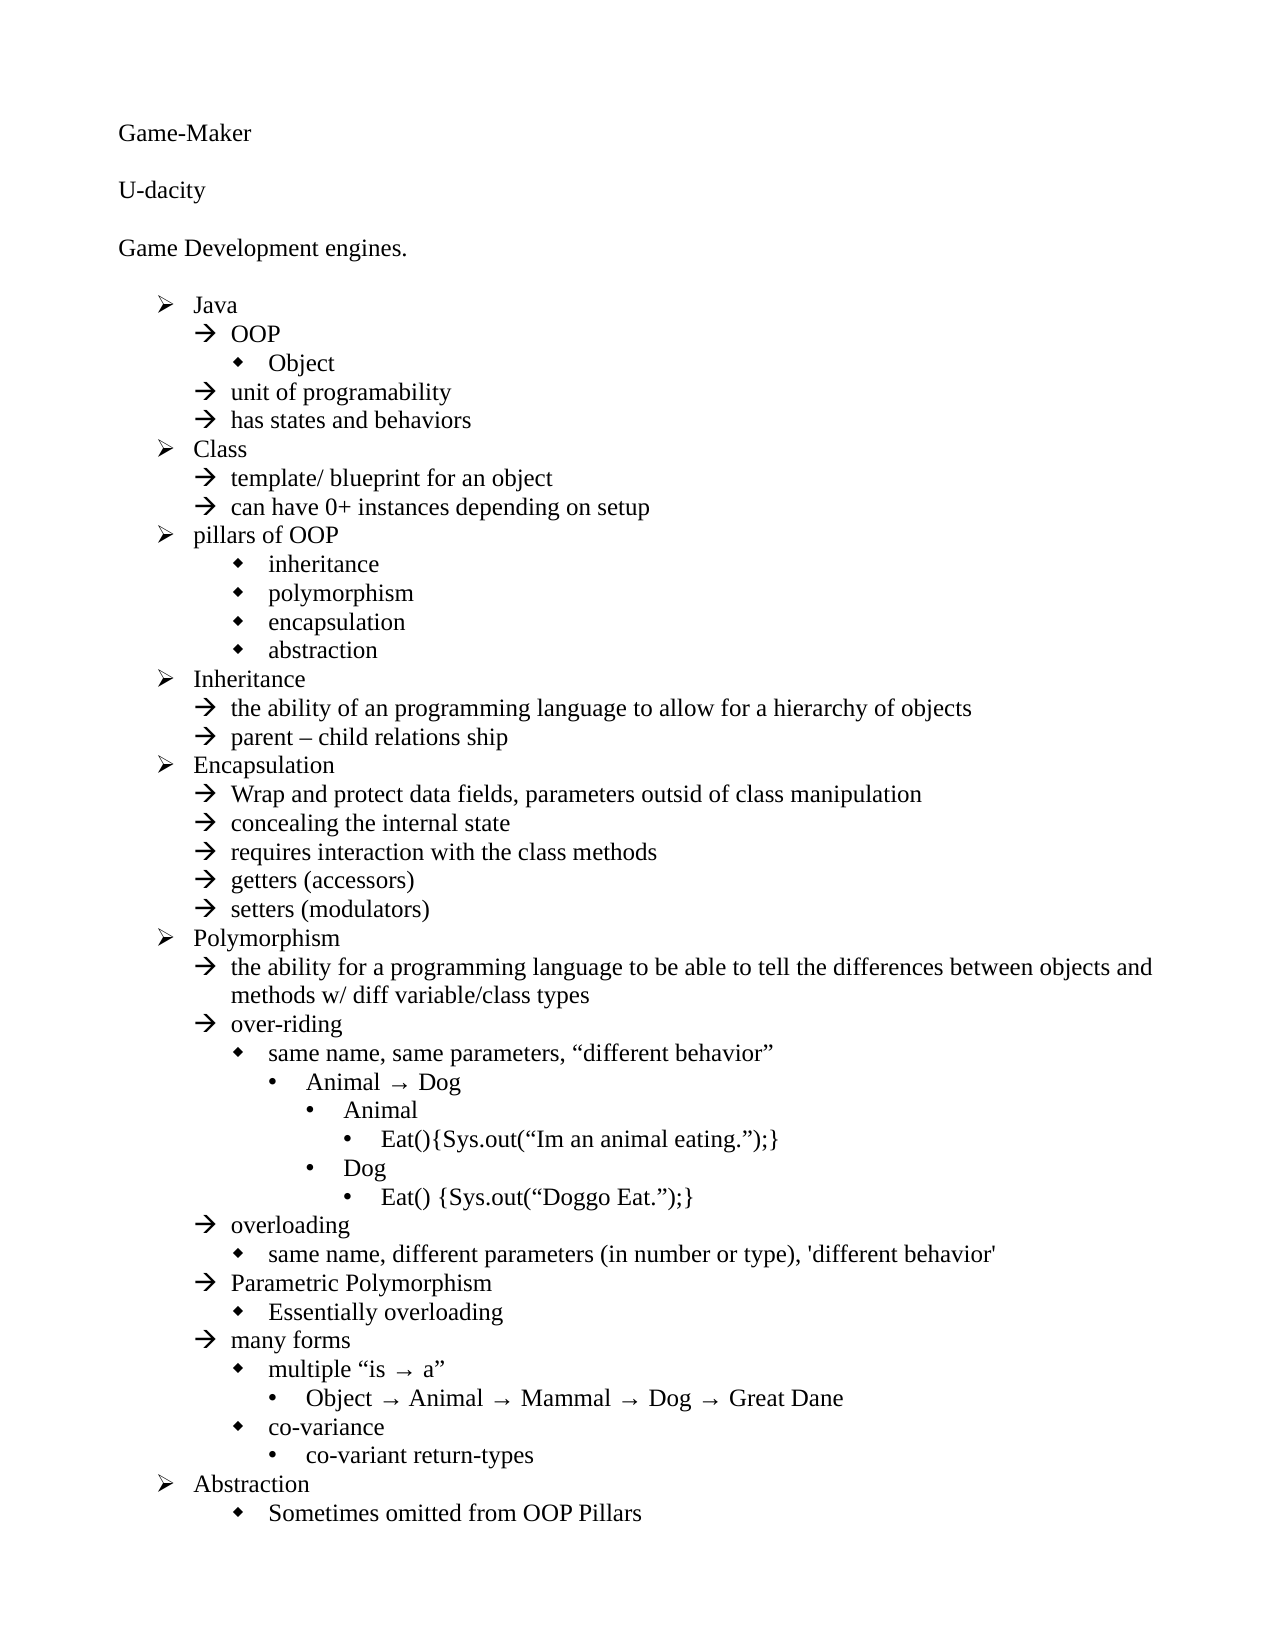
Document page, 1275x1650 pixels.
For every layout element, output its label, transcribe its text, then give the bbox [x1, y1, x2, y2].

list requires interaction with the class methods [193, 837, 1157, 866]
list setters (modulators) [193, 894, 1157, 923]
list concealing the internal state [193, 808, 1157, 837]
list the ability for a programming language to be able to tell the differences between objects and methods w/ diff variable/class types [193, 952, 1157, 1009]
list the ability of an programming language to allow for a hierarchy of objects [193, 693, 1157, 722]
list unit of programability [193, 377, 1157, 406]
list over-riding [193, 1009, 1157, 1038]
list OOP [193, 319, 1157, 348]
list Abstraction [156, 1469, 1157, 1498]
list co-variance [231, 1412, 1157, 1441]
list Eat(){Sys.out(“Im an animal eating.”);} [343, 1124, 1157, 1153]
list Parametric Polymorphism [193, 1268, 1157, 1297]
list getters (accessors) [193, 866, 1157, 894]
list polymorphism [231, 578, 1157, 607]
list Animal → Dog [268, 1067, 1157, 1096]
list inheritance [231, 549, 1157, 578]
list multiple “is → a” [231, 1354, 1157, 1383]
list same name, different parameters (in number or type), 'different behavior' [231, 1239, 1157, 1268]
list Java [156, 291, 1157, 319]
list Essentially overloading [231, 1297, 1157, 1326]
list same name, same parameters, “different behavior” [231, 1038, 1157, 1067]
list Polymorphism [156, 923, 1157, 952]
list Animal [306, 1096, 1157, 1124]
text Game-Maker [118, 118, 1157, 147]
list pillars of OOP [156, 521, 1157, 549]
list Object [231, 348, 1157, 377]
text Game Development engines. [118, 233, 1157, 262]
list encapsulation [231, 607, 1157, 636]
list has states and behaviors [193, 406, 1157, 434]
list Encapsulation [156, 751, 1157, 779]
list abstraction [231, 636, 1157, 664]
list parent – child relations ship [193, 722, 1157, 751]
list can have 0+ instances depending on setup [193, 492, 1157, 521]
text U-dacity [118, 176, 1157, 204]
list Dog [306, 1153, 1157, 1182]
list many forms [193, 1326, 1157, 1354]
list Inheritance [156, 664, 1157, 693]
list overloading [193, 1211, 1157, 1239]
list co-variant return-types [268, 1441, 1157, 1469]
list Sometimes omitted from OOP Pillars [231, 1498, 1157, 1527]
list Eat() {Sys.out(“Doggo Eat.”);} [343, 1182, 1157, 1211]
list Object → Animal → Mammal → Dog → Great Dane [268, 1383, 1157, 1412]
list Class [156, 434, 1157, 463]
list template/ blueprint for an object [193, 463, 1157, 492]
list Wrap and protect data fields, parameters outsid of class manipulation [193, 779, 1157, 808]
